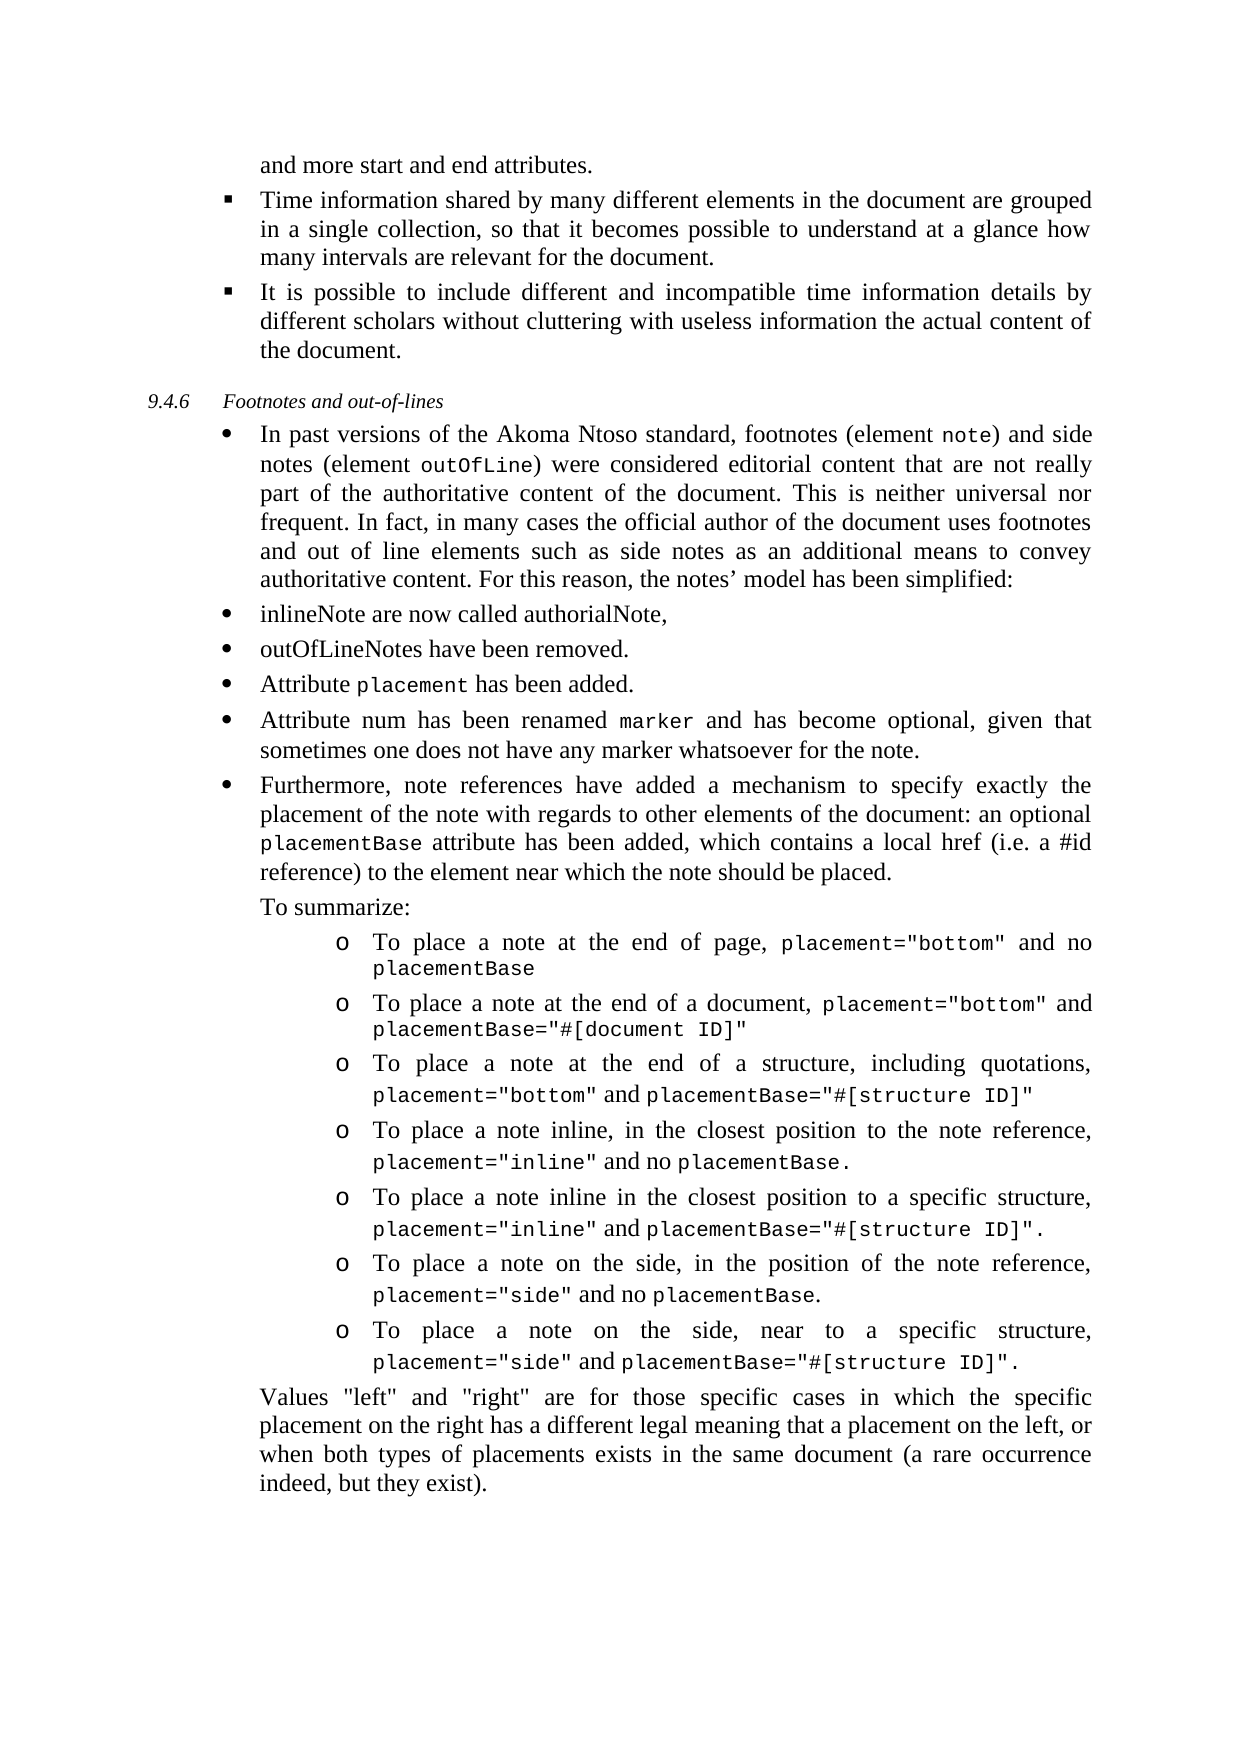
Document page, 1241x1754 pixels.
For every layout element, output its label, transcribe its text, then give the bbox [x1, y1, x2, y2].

list Attribute num has been renamed marker and has become optional, given that sometimes one does not have any marker whatsoever for the note. [222, 705, 1092, 764]
list Attribute placement has been added. [222, 669, 1092, 699]
list To place a note at the end of page, placement="bottom" and no placementBase [335, 927, 1092, 981]
text To summarize: [260, 892, 1092, 921]
list Time information shared by many different elements in the document are grouped in a single collection, so that it becomes possible to understand at a glance how many intervals are relevant for the document. [222, 185, 1092, 271]
list To place a note at the end of a document, placement="bottom" and placementBase="#[document ID]" [335, 988, 1092, 1042]
subtitle Footnotes and out-of-lines [148, 389, 1092, 413]
text Values "left" and "right" are for those specific cases in which the specific placement on the right has a different legal meaning that a placement on the left, or when both types of placements exists in the same document (a rare occurrence indeed, but they exist). [259, 1382, 1092, 1497]
list In past versions of the Akoma Ntoso standard, footnotes (element note) and side notes (element outOfLine) were considered editorial content that are not really part of the authoritative content of the document. This is neither universal nor frequent. In fact, in many cases the official author of the document uses footnotes and out of line elements such as side notes as an additional means to convey authoritative content. For this reason, the notes’ model has been simplified: [222, 419, 1092, 593]
list To place a note at the end of a structure, including quotations, placement="bottom" and placementBase="#[structure ID]" [335, 1048, 1092, 1109]
list It is possible to include different and incompatible time information details by different scholars without cluttering with useless information the actual content of the document. [222, 277, 1092, 364]
list Furthermore, note references have added a mechanism to specify exactly the placement of the note with regards to other elements of the document: an optional placementBase attribute has been added, which contains a local href (i.e. a #id reference) to the element near which the note should be placed. [222, 770, 1092, 886]
list outOfLineNotes have been removed. [222, 634, 1092, 663]
list To place a note on the side, near to a specific structure, placement="side" and placementBase="#[structure ID]". [335, 1315, 1092, 1376]
list To place a note inline, in the closest position to the note reference, placement="inline" and no placementBase. [335, 1115, 1092, 1176]
list and more start and end attributes. [222, 150, 1092, 179]
list inlineNote are now called authorialNote, [222, 599, 1092, 628]
list To place a note inline in the closest position to a specific structure, placement="inline" and placementBase="#[structure ID]". [335, 1182, 1092, 1242]
list To place a note on the side, in the position of the note reference, placement="side" and no placementBase. [335, 1248, 1092, 1309]
